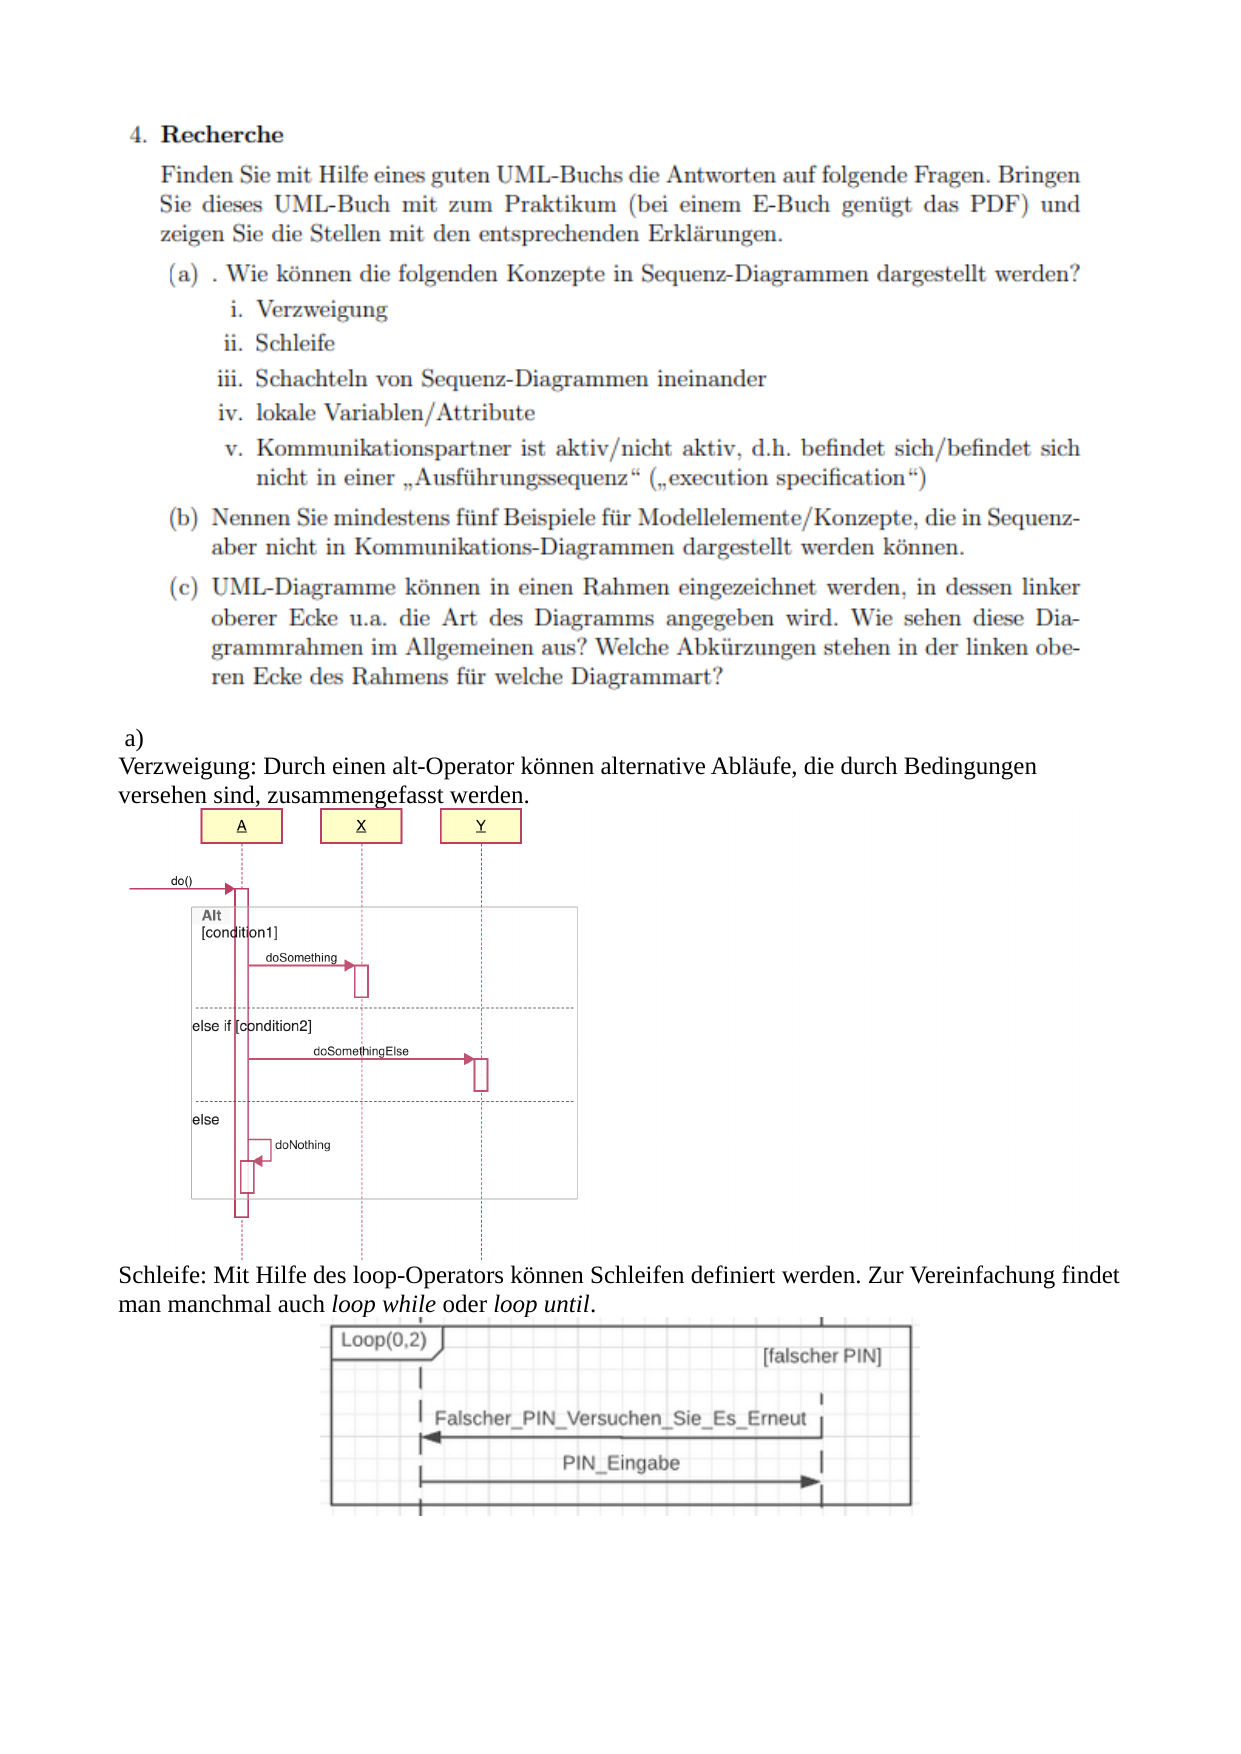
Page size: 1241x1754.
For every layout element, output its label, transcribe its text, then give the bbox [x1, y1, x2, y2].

text Verzweigung: Durch einen alt-Operator können alternative Abläufe, die durch Bedingungen versehen sind, zusammengefasst werden. [118, 751, 1122, 808]
text a) [118, 723, 1122, 751]
text Schleife: Mit Hilfe des loop-Operators können Schleifen definiert werden. Zur Vereinfachung findet man manchmal auch loop while oder loop until. [118, 1260, 1122, 1317]
picture [118, 118, 1123, 723]
picture [320, 1317, 920, 1516]
picture [118, 808, 1123, 1260]
